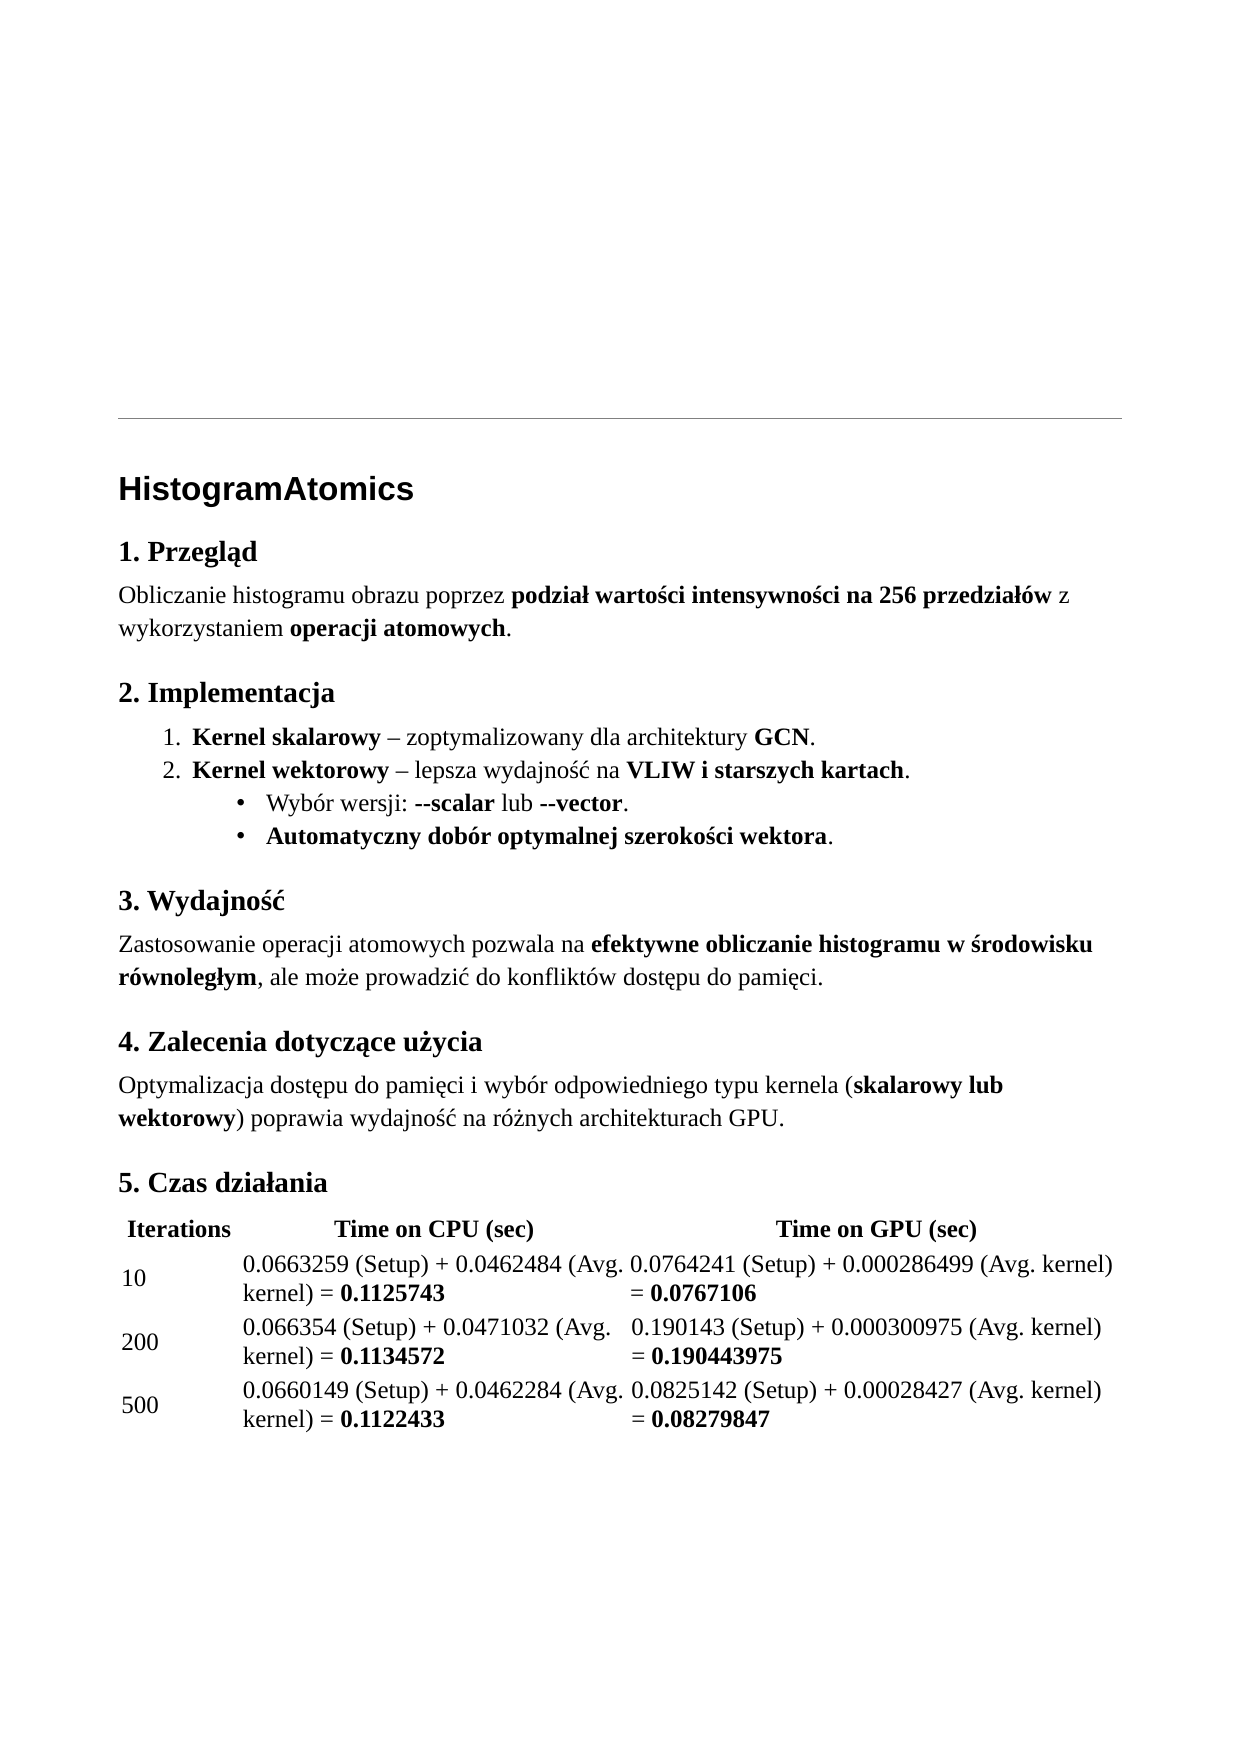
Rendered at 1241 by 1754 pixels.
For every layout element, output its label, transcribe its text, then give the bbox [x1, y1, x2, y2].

subtitle 1. Przegląd [118, 534, 1122, 568]
subtitle 3. Wydajność [118, 883, 1122, 916]
table_header Time on GPU (sec) [628, 1211, 1125, 1246]
subtitle 4. Zalecenia dotyczące użycia [118, 1024, 1122, 1058]
table_header Time on CPU (sec) [240, 1211, 628, 1246]
list Kernel wektorowy – lepsza wydajność na VLIW i starszych kartach. [162, 755, 1122, 783]
subtitle 5. Czas działania [118, 1165, 1122, 1199]
table_header 0.0764241 (Setup) + 0.000286499 (Avg. kernel) = 0.0767106 [627, 1246, 1122, 1309]
text Optymalizacja dostępu do pamięci i wybór odpowiedniego typu kernela (skalarowy lub wektorowy) poprawia wydajność na różnych architekturach GPU. [118, 1070, 1122, 1132]
table_header 0.0660149 (Setup) + 0.0462284 (Avg. kernel) = 0.1122433 [240, 1373, 628, 1436]
text Obliczanie histogramu obrazu poprzez podział wartości intensywności na 256 przedziałów z wykorzystaniem operacji atomowych. [118, 580, 1122, 642]
table_header 0.066354 (Setup) + 0.0471032 (Avg. kernel) = 0.1134572 [240, 1309, 628, 1373]
subtitle 2. Implementacja [118, 676, 1122, 709]
table_header 0.190143 (Setup) + 0.000300975 (Avg. kernel) = 0.190443975 [628, 1309, 1122, 1373]
table_header 200 [118, 1309, 240, 1373]
table_header 10 [118, 1246, 240, 1309]
list Kernel skalarowy – zoptymalizowany dla architektury GCN. [162, 722, 1122, 750]
table_header 0.0825142 (Setup) + 0.00028427 (Avg. kernel) = 0.08279847 [628, 1373, 1122, 1436]
text Zastosowanie operacji atomowych pozwala na efektywne obliczanie histogramu w środowisku równoległym, ale może prowadzić do konfliktów dostępu do pamięci. [118, 929, 1122, 991]
list Automatyczny dobór optymalnej szerokości wektora. [236, 821, 1122, 849]
list Wybór wersji: --scalar lub --vector. [236, 788, 1122, 816]
table_header Iterations [118, 1211, 240, 1246]
table_header 500 [118, 1373, 240, 1436]
subtitle HistogramAtomics [118, 469, 1122, 507]
table_header 0.0663259 (Setup) + 0.0462484 (Avg. kernel) = 0.1125743 [240, 1246, 627, 1309]
